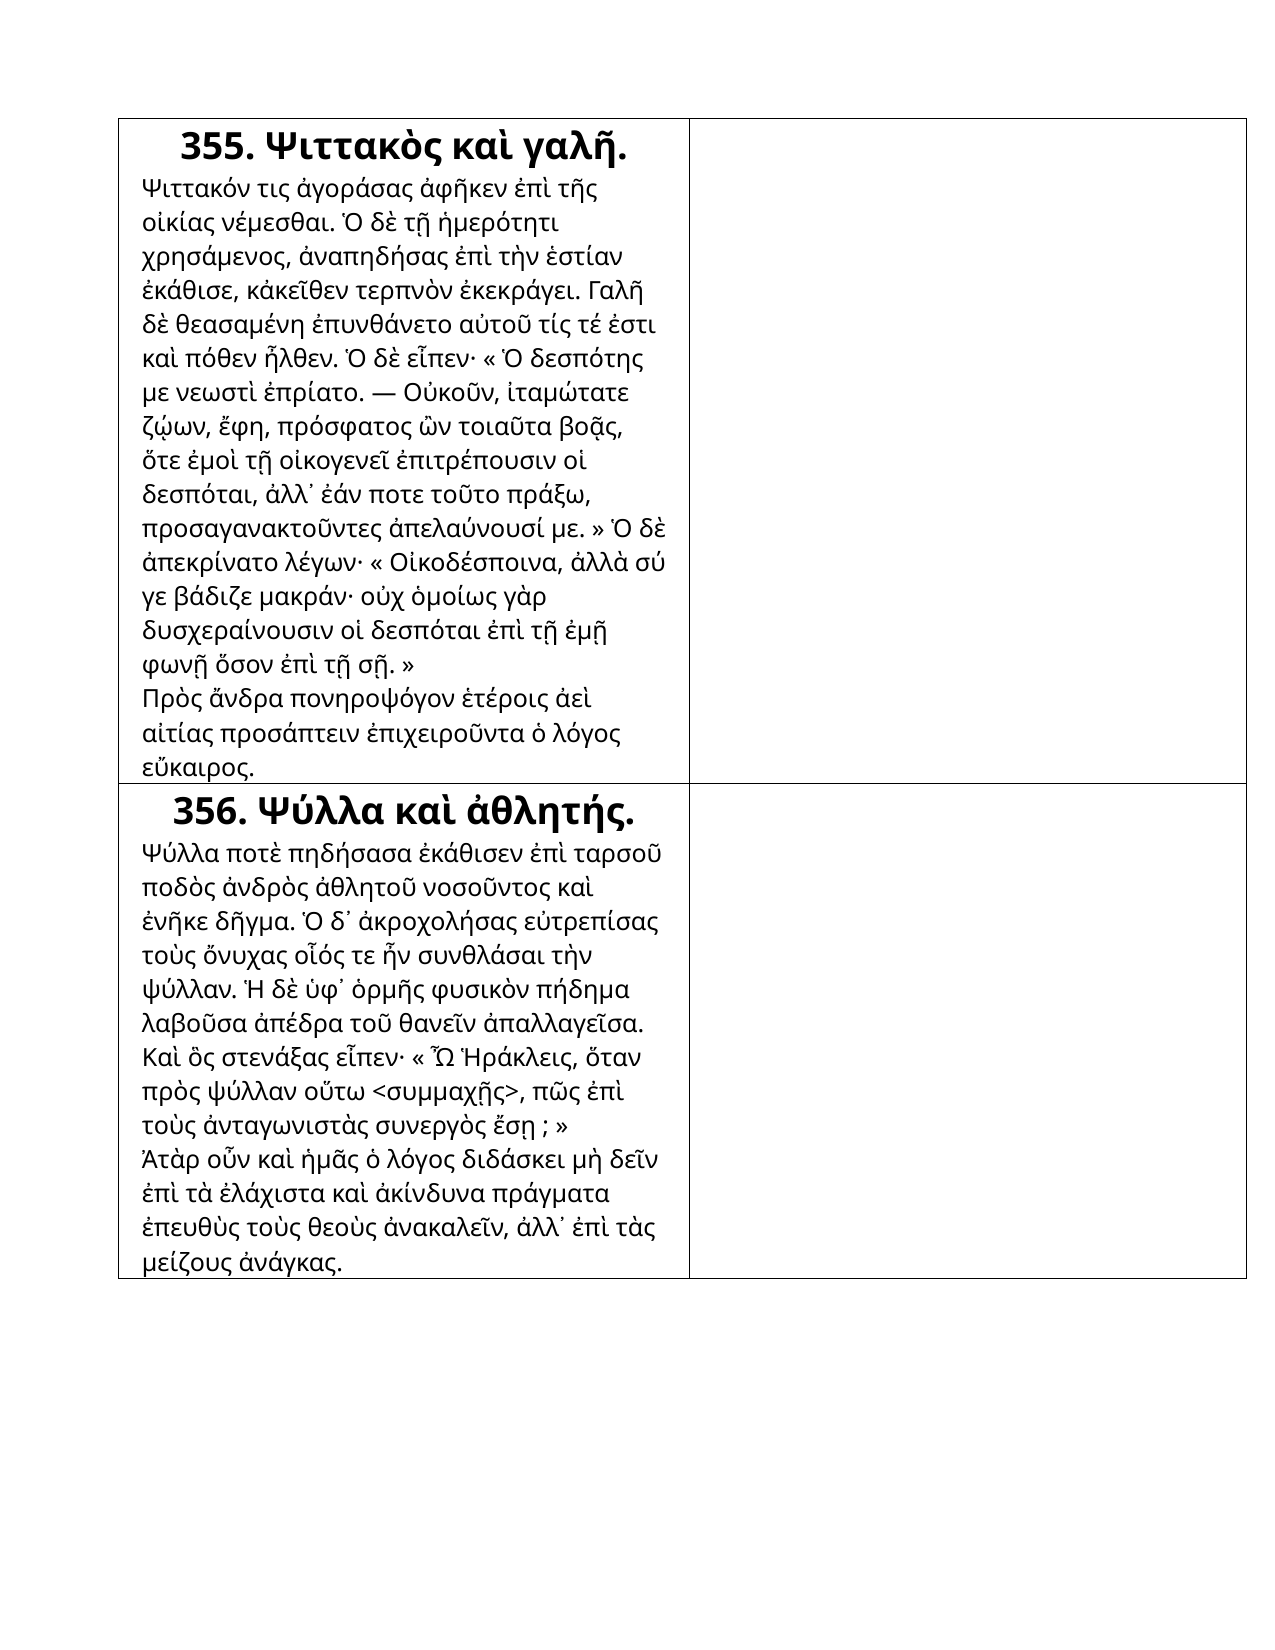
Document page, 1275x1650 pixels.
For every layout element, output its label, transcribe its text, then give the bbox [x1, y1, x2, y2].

table_cell 356. Ψύλλα καὶ ἀθλητής. Ψύλλα ποτὲ πηδήσασα ἐκάθισεν ἐπὶ ταρσοῦ ποδὸς ἀνδρὸς ἀθλητοῦ νοσοῦντος καὶ ἐνῆκε δῆγμα. Ὁ δ᾽ ἀκροχολήσας εὐτρεπίσας τοὺς ὄνυχας οἷός τε ἦν συνθλάσαι τὴν ψύλλαν. Ἡ δὲ ὑφ᾽ ὁρμῆς φυσικὸν πήδημα λαβοῦσα ἀπέδρα τοῦ θανεῖν ἀπαλλαγεῖσα. Καὶ ὃς στενάξας εἶπεν· « Ὦ Ἡράκλεις, ὅταν πρὸς ψύλλαν οὕτω <συμμαχῇς>, πῶς ἐπὶ τοὺς ἀνταγωνιστὰς συνεργὸς ἔσῃ ; » Ἀτὰρ οὖν καὶ ἡμᾶς ὁ λόγος διδάσκει μὴ δεῖν ἐπὶ τὰ ἐλάχιστα καὶ ἀκίνδυνα πράγματα ἐπευθὺς τοὺς θεοὺς ἀνακαλεῖν, ἀλλ᾽ ἐπὶ τὰς μείζους ἀνάγκας. [119, 784, 689, 1278]
table_cell [690, 784, 1246, 1278]
table_cell [690, 119, 1246, 783]
table_cell 355. Ψιττακὸς καὶ γαλῆ. Ψιττακόν τις ἀγοράσας ἀφῆκεν ἐπὶ τῆς οἰκίας νέμεσθαι. Ὁ δὲ τῇ ἡμερότητι χρησάμενος, ἀναπηδήσας ἐπὶ τὴν ἑστίαν ἐκάθισε, κἀκεῖθεν τερπνὸν ἐκεκράγει. Γαλῆ δὲ θεασαμένη ἐπυνθάνετο αὐτοῦ τίς τέ ἐστι καὶ πόθεν ἦλθεν. Ὁ δὲ εἶπεν· « Ὁ δεσπότης με νεωστὶ ἐπρίατο. — Οὐκοῦν, ἰταμώτατε ζῴων, ἔφη, πρόσφατος ὢν τοιαῦτα βοᾷς, ὅτε ἐμοὶ τῇ οἰκογενεῖ ἐπιτρέπουσιν οἱ δεσπόται, ἀλλ᾽ ἐάν ποτε τοῦτο πράξω, προσαγανακτοῦντες ἀπελαύνουσί με. » Ὁ δὲ ἀπεκρίνατο λέγων· « Οἰκοδέσποινα, ἀλλὰ σύ γε βάδιζε μακράν· οὐχ ὁμοίως γὰρ δυσχεραίνουσιν οἱ δεσπόται ἐπὶ τῇ ἐμῇ φωνῇ ὅσον ἐπὶ τῇ σῇ. » Πρὸς ἄνδρα πονηροψόγον ἑτέροις ἀεὶ αἰτίας προσάπτειν ἐπιχειροῦντα ὁ λόγος εὔκαιρος. [119, 119, 689, 783]
